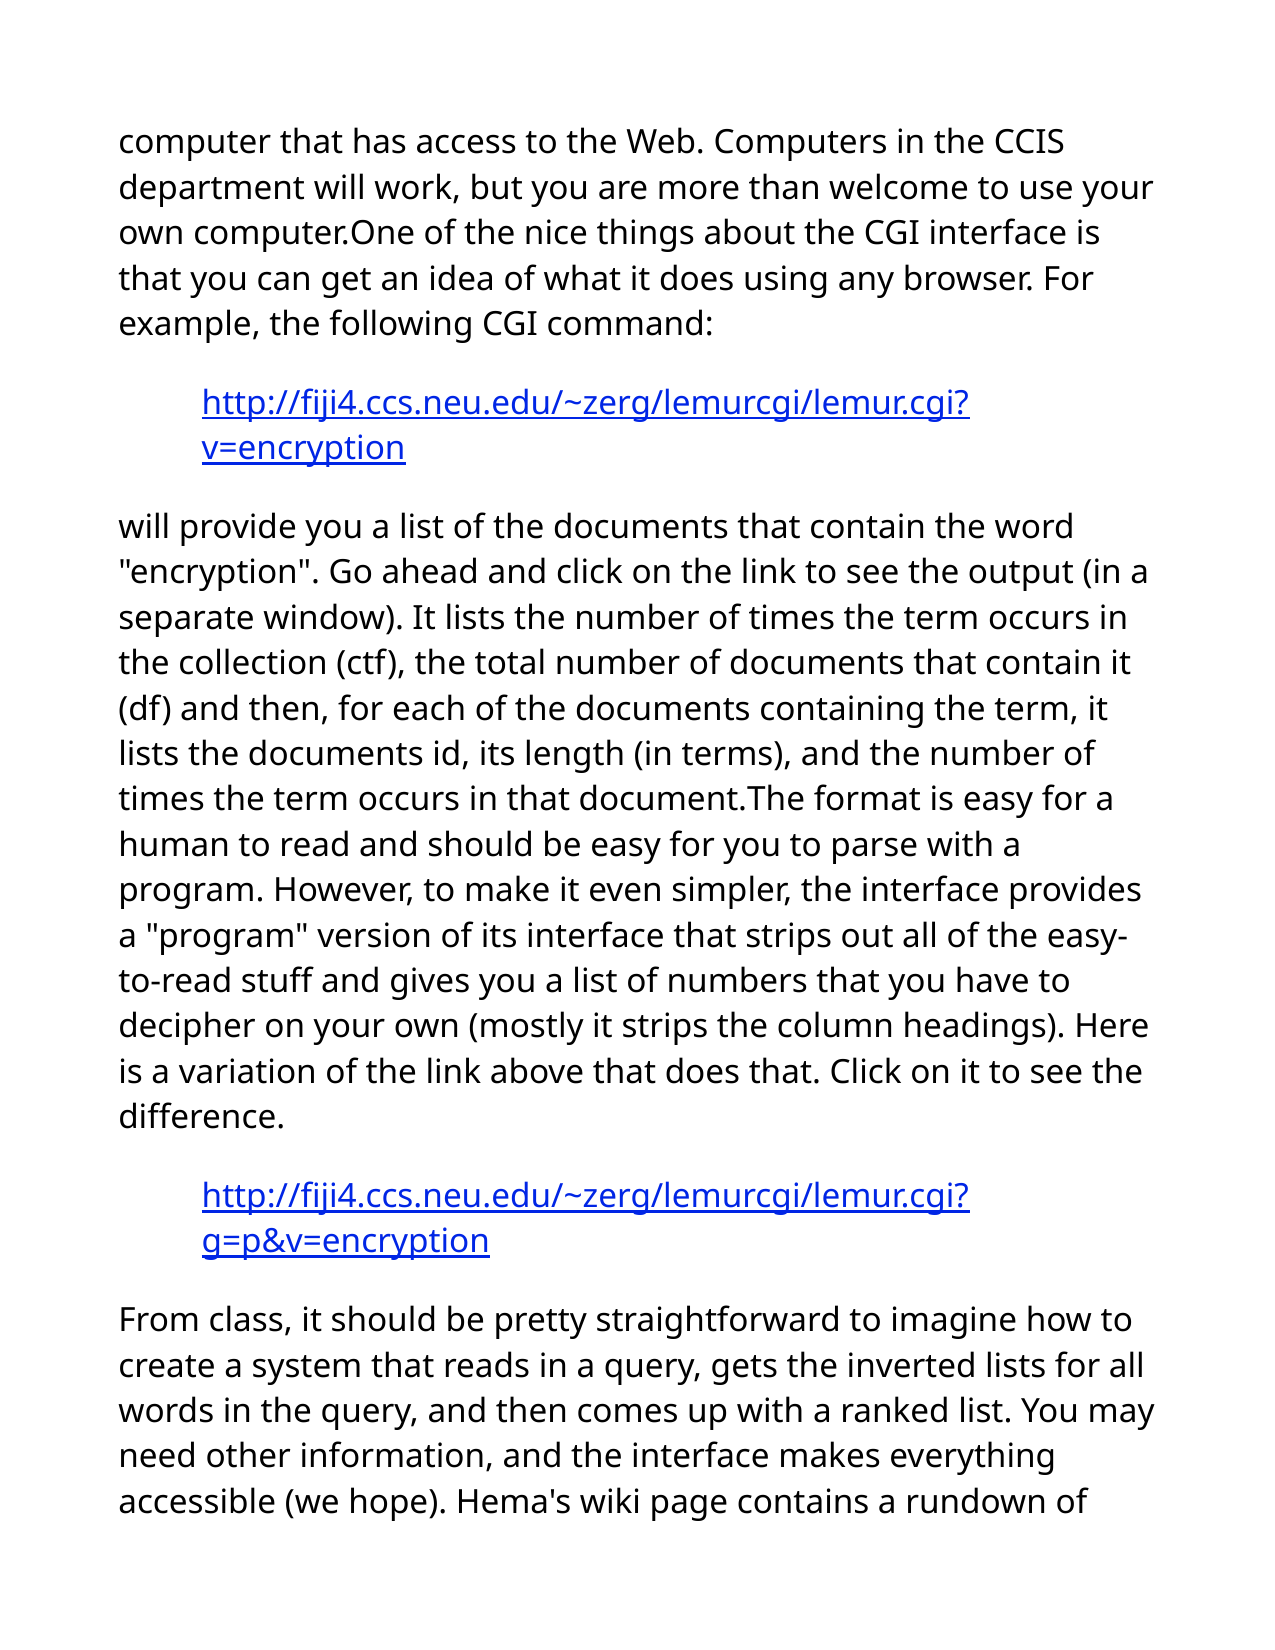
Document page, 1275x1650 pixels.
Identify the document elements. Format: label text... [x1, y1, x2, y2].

text computer that has access to the Web. Computers in the CCIS department will work, but you are more than welcome to use your own computer. One of the nice things about the CGI interface is that you can get an idea of what it does using any browser. For example, the following CGI command: [118, 118, 1157, 345]
text http://fiji4.ccs.neu.edu/~zerg/lemurcgi/lemur.cgi?v=encryption [201, 378, 1157, 469]
text will provide you a list of the documents that contain the word "encryption". Go ahead and click on the link to see the output (in a separate window). It lists the number of times the term occurs in the collection (ctf), the total number of documents that contain it (df) and then, for each of the documents containing the term, it lists the documents id, its length (in terms), and the number of times the term occurs in that document. The format is easy for a human to read and should be easy for you to parse with a program. However, to make it even simpler, the interface provides a "program" version of its interface that strips out all of the easy-to-read stuff and gives you a list of numbers that you have to decipher on your own (mostly it strips the column headings). Here is a variation of the link above that does that. Click on it to see the difference. [118, 503, 1157, 1138]
text http://fiji4.ccs.neu.edu/~zerg/lemurcgi/lemur.cgi?g=p&v=encryption [201, 1172, 1157, 1263]
text From class, it should be pretty straightforward to imagine how to create a system that reads in a query, gets the inverted lists for all words in the query, and then comes up with a ranked list. You may need other information, and the interface makes everything accessible (we hope). Hema's wiki page contains a rundown of [118, 1296, 1157, 1523]
